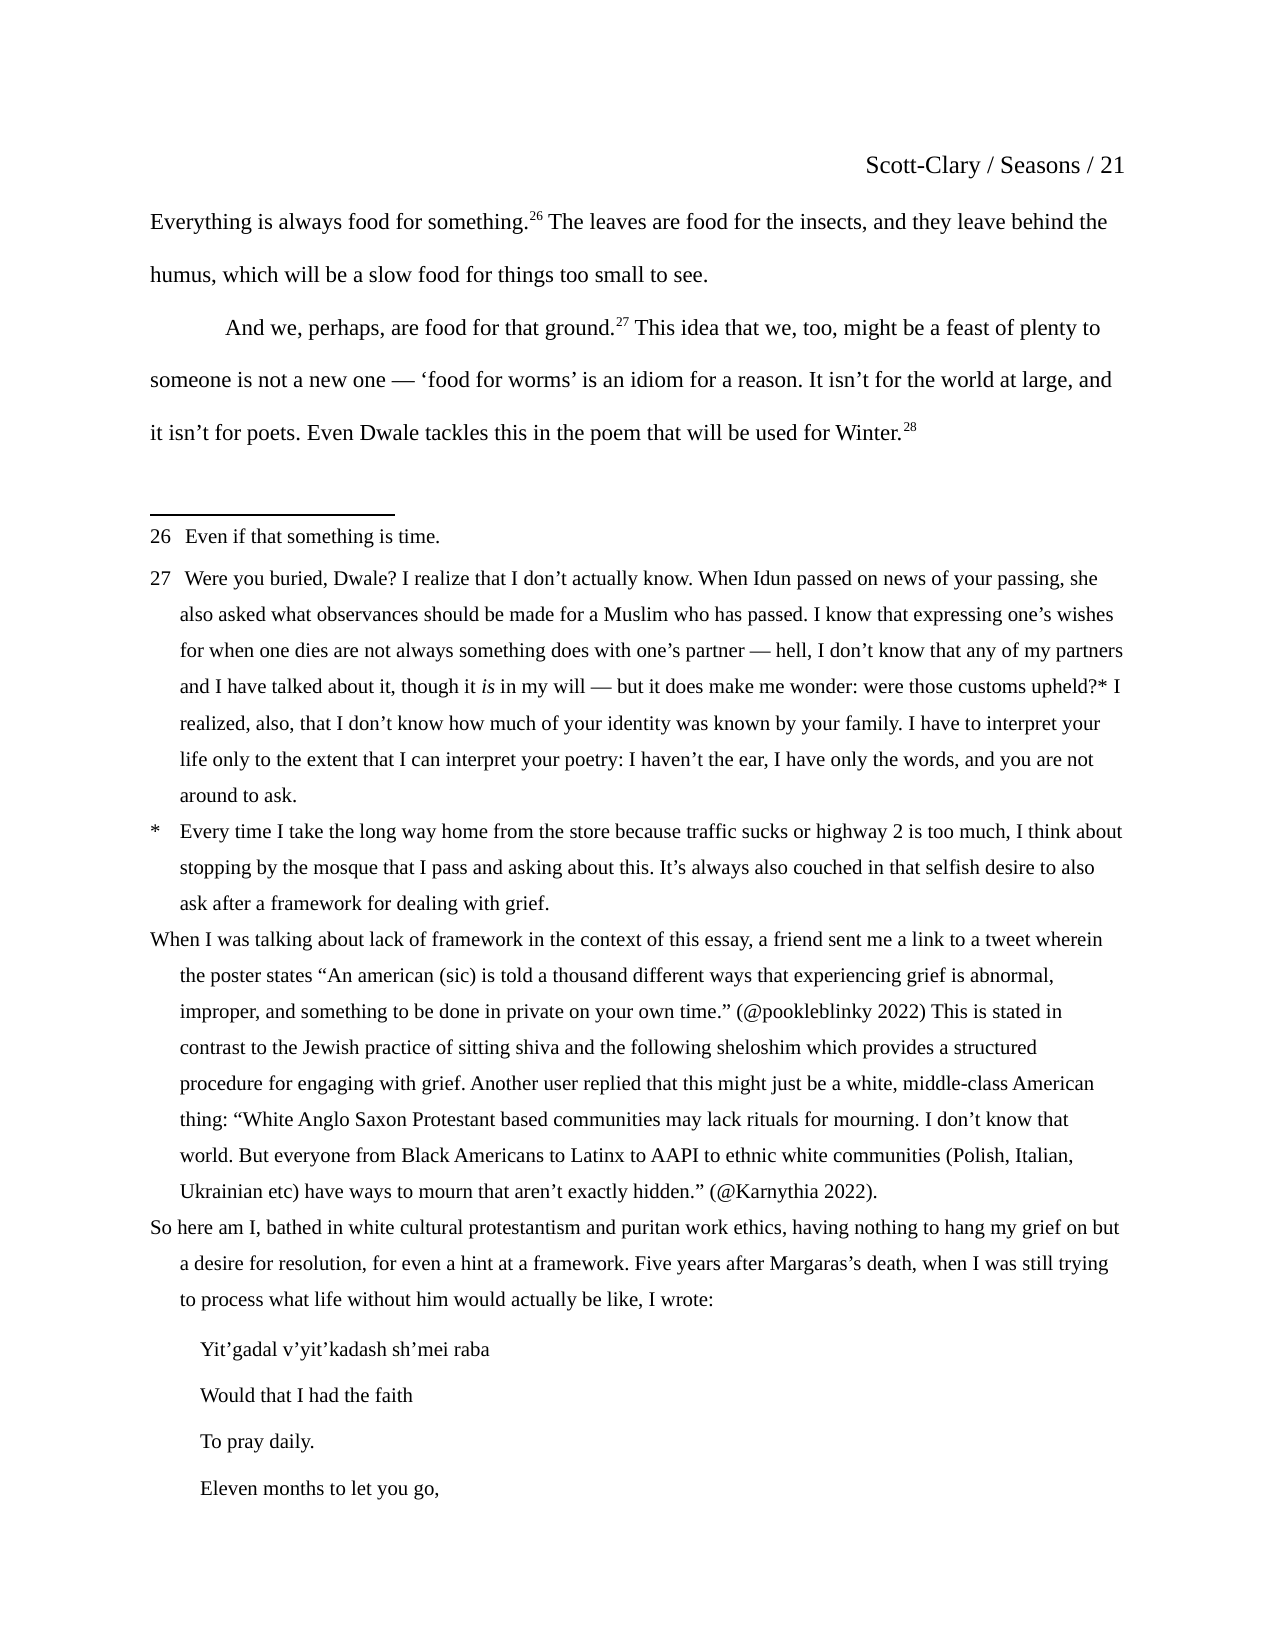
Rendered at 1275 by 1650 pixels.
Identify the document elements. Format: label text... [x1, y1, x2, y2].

text So here am I, bathed in white cultural protestantism and puritan work ethics, having nothing to hang my grief on but a desire for resolution, for even a hint at a framework. Five years after Margaras’s death, when I was still trying to process what life without him would actually be like, I wrote: [147, 1212, 1128, 1314]
text When I was talking about lack of framework in the context of this essay, a friend sent me a link to a tweet wherein the poster states “An american (sic) is told a thousand different ways that experiencing grief is abnormal, improper, and something to be done in private on your own time.” (@pookleblinky 2022) This is stated in contrast to the Jewish practice of sitting shiva and the following sheloshim which provides a structured procedure for engaging with grief. Another user replied that this might just be a white, middle-class American thing: “White Anglo Saxon Protestant based communities may lack rituals for mourning. I don’t know that world. But everyone from Black Americans to Latinx to AAPI to ethnic white communities (Polish, Italian, Ukrainian etc) have ways to mourn that aren’t exactly hidden.” (@Karnythia 2022). [147, 924, 1128, 1203]
text Yit’gadal v’yit’kadash sh’mei raba [200, 1337, 1075, 1361]
text * Every time I take the long way home from the store because traffic sucks or highway 2 is too much, I think about stopping by the mosque that I pass and asking about this. It’s always also couched in that selfish desire to also ask after a framework for dealing with grief. [147, 816, 1128, 915]
text Even if that something is time. [147, 521, 1128, 551]
text Were you buried, Dwale? I realize that I don’t actually know. When Idun passed on news of your passing, she also asked what observances should be made for a Muslim who has passed. I know that expressing one’s wishes for when one dies are not always something does with one’s partner — hell, I don’t know that any of my partners and I have talked about it, though it is in my will — but it does make me wonder: were those customs upheld?* I realized, also, that I don’t know how much of your identity was known by your family. I have to interpret your life only to the extent that I can interpret your poetry: I haven’t the ear, I have only the words, and you are not around to ask. [147, 563, 1128, 807]
text And we, perhaps, are food for that ground. This idea that we, too, might be a feast of plenty to someone is not a new one — ‘food for worms’ is an idiom for a reason. It isn’t for the world at large, and it isn’t for poets. Even Dwale tackles this in the poem that will be used for Winter. [150, 314, 1125, 445]
text Eleven months to let you go, [200, 1476, 1075, 1500]
text Would that I had the faith [200, 1383, 1075, 1407]
text Everything is always food for something. The leaves are food for the insects, and they leave behind the humus, which will be a slow food for things too small to see. [150, 208, 1125, 287]
text To pray daily. [200, 1429, 1075, 1453]
